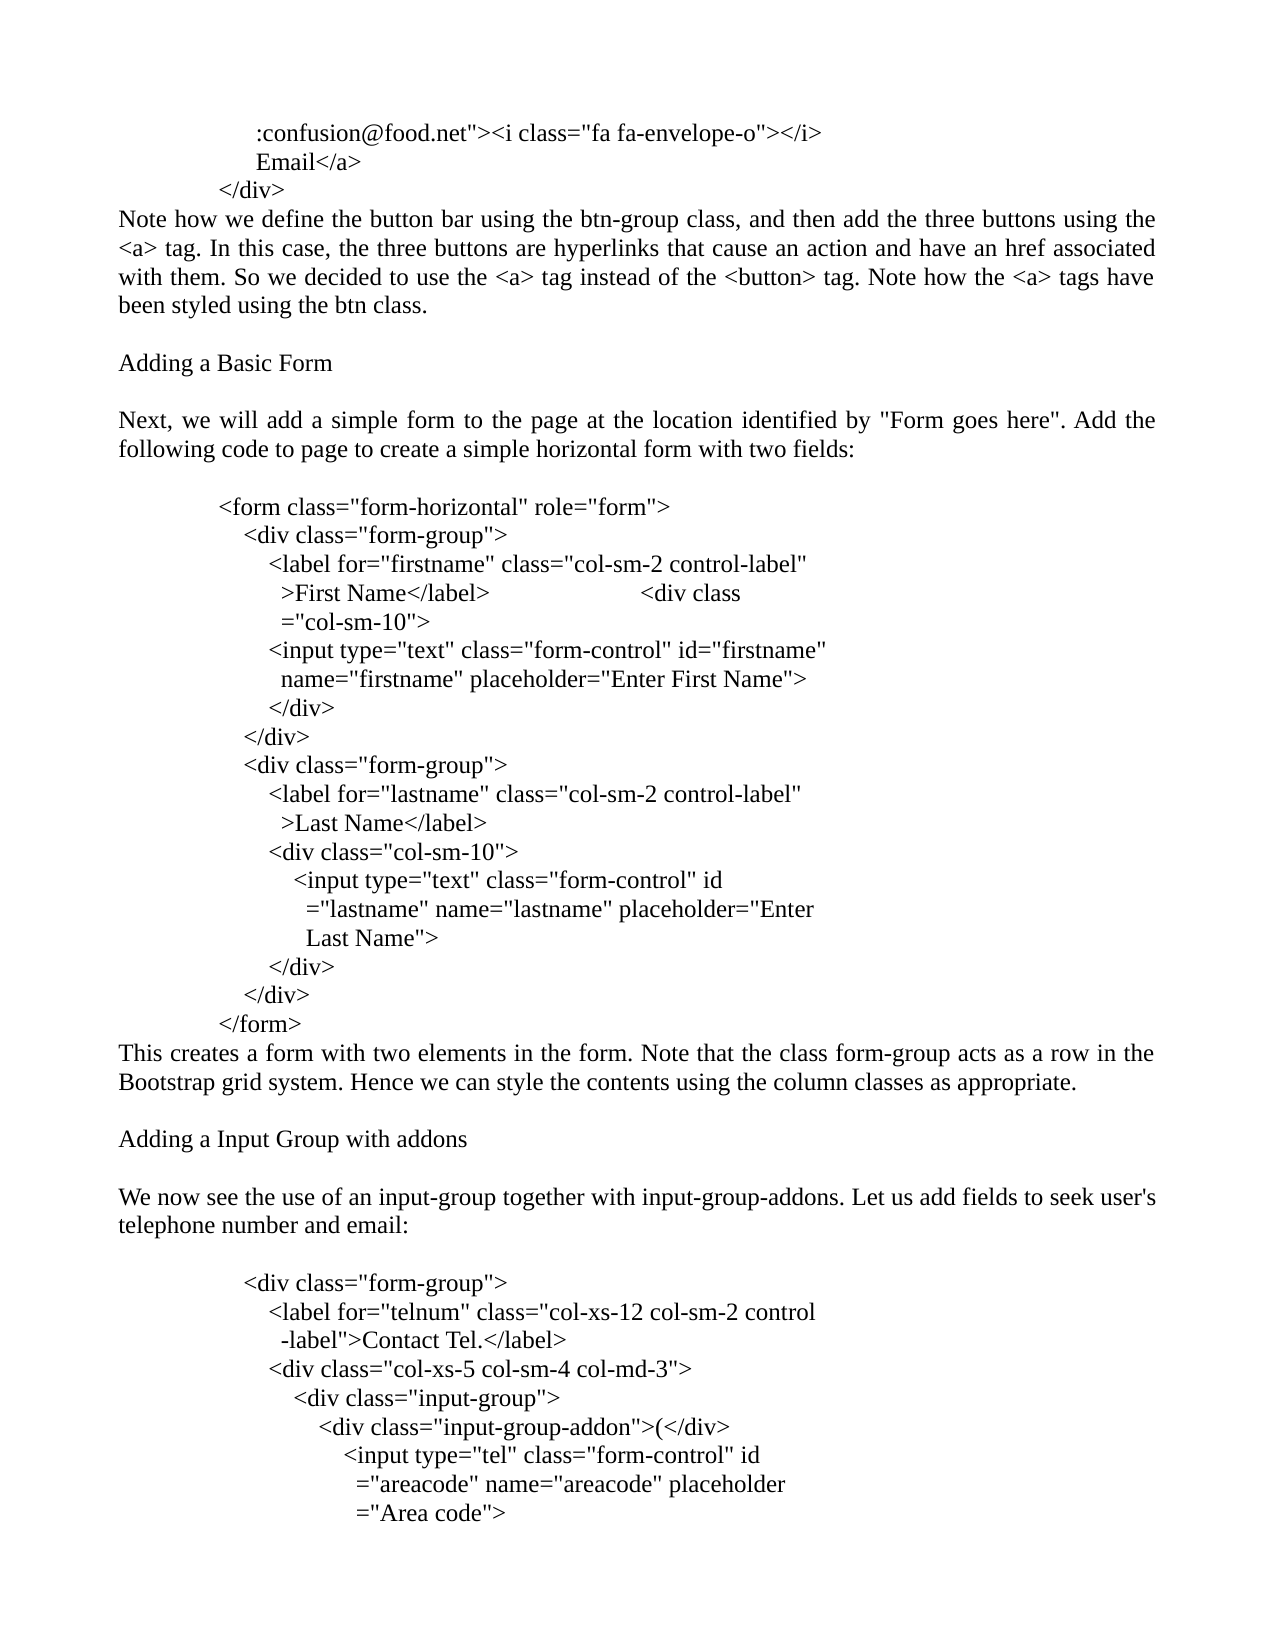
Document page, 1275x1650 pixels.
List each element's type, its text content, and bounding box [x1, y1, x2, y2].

text ="lastname" name="lastname" placeholder="Enter [118, 894, 1157, 923]
text Next, we will add a simple form to the page at the location identified by "Form goes here". Add the following code to page to create a simple horizontal form with two fields: [118, 406, 1157, 463]
text name="firstname" placeholder="Enter First Name"> [118, 664, 1157, 693]
text Adding a Input Group with addons [118, 1124, 1157, 1153]
text This creates a form with two elements in the form. Note that the class form-group acts as a row in the Bootstrap grid system. Hence we can style the contents using the column classes as appropriate. [118, 1038, 1157, 1096]
text <div class="col-xs-5 col-sm-4 col-md-3"> [118, 1354, 1157, 1383]
text <div class="col-sm-10"> [118, 837, 1157, 866]
text </div> [118, 176, 1157, 204]
text ="areacode" name="areacode" placeholder [118, 1469, 1157, 1498]
text <div class="form-group"> [118, 521, 1157, 549]
text <label for="lastname" class="col-sm-2 control-label" [118, 779, 1157, 808]
text Note how we define the button bar using the btn-group class, and then add the three buttons using the <a> tag. In this case, the three buttons are hyperlinks that cause an action and have an href associated with them. So we decided to use the <a> tag instead of the <button> tag. Note how the <a> tags have been styled using the btn class. [118, 204, 1157, 319]
text <input type="text" class="form-control" id [118, 866, 1157, 894]
text Last Name"> [118, 923, 1157, 952]
text -label">Contact Tel.</label> [118, 1326, 1157, 1354]
text <div class="input-group"> [118, 1383, 1157, 1412]
text </div> [118, 981, 1157, 1009]
text <div class="form-group"> [118, 751, 1157, 779]
text <input type="tel" class="form-control" id [118, 1441, 1157, 1469]
text >Last Name</label> [118, 808, 1157, 837]
text <form class="form-horizontal" role="form"> [118, 492, 1157, 521]
text <label for="telnum" class="col-xs-12 col-sm-2 control [118, 1297, 1157, 1326]
text <div class="form-group"> [118, 1268, 1157, 1297]
text <label for="firstname" class="col-sm-2 control-label" [118, 549, 1157, 578]
text </form> [118, 1009, 1157, 1038]
text Email</a> [118, 147, 1157, 176]
text <div class="input-group-addon">(</div> [118, 1412, 1157, 1441]
text Adding a Basic Form [118, 348, 1157, 377]
text >First Name</label> <div class [118, 578, 1157, 607]
text ="col-sm-10"> [118, 607, 1157, 636]
text </div> [118, 952, 1157, 981]
text <input type="text" class="form-control" id="firstname" [118, 636, 1157, 664]
text ="Area code"> [118, 1498, 1157, 1527]
text :confusion@food.net"><i class="fa fa-envelope-o"></i> [118, 118, 1157, 147]
text </div> [118, 693, 1157, 722]
text We now see the use of an input-group together with input-group-addons. Let us add fields to seek user's telephone number and email: [118, 1182, 1157, 1239]
text </div> [118, 722, 1157, 751]
